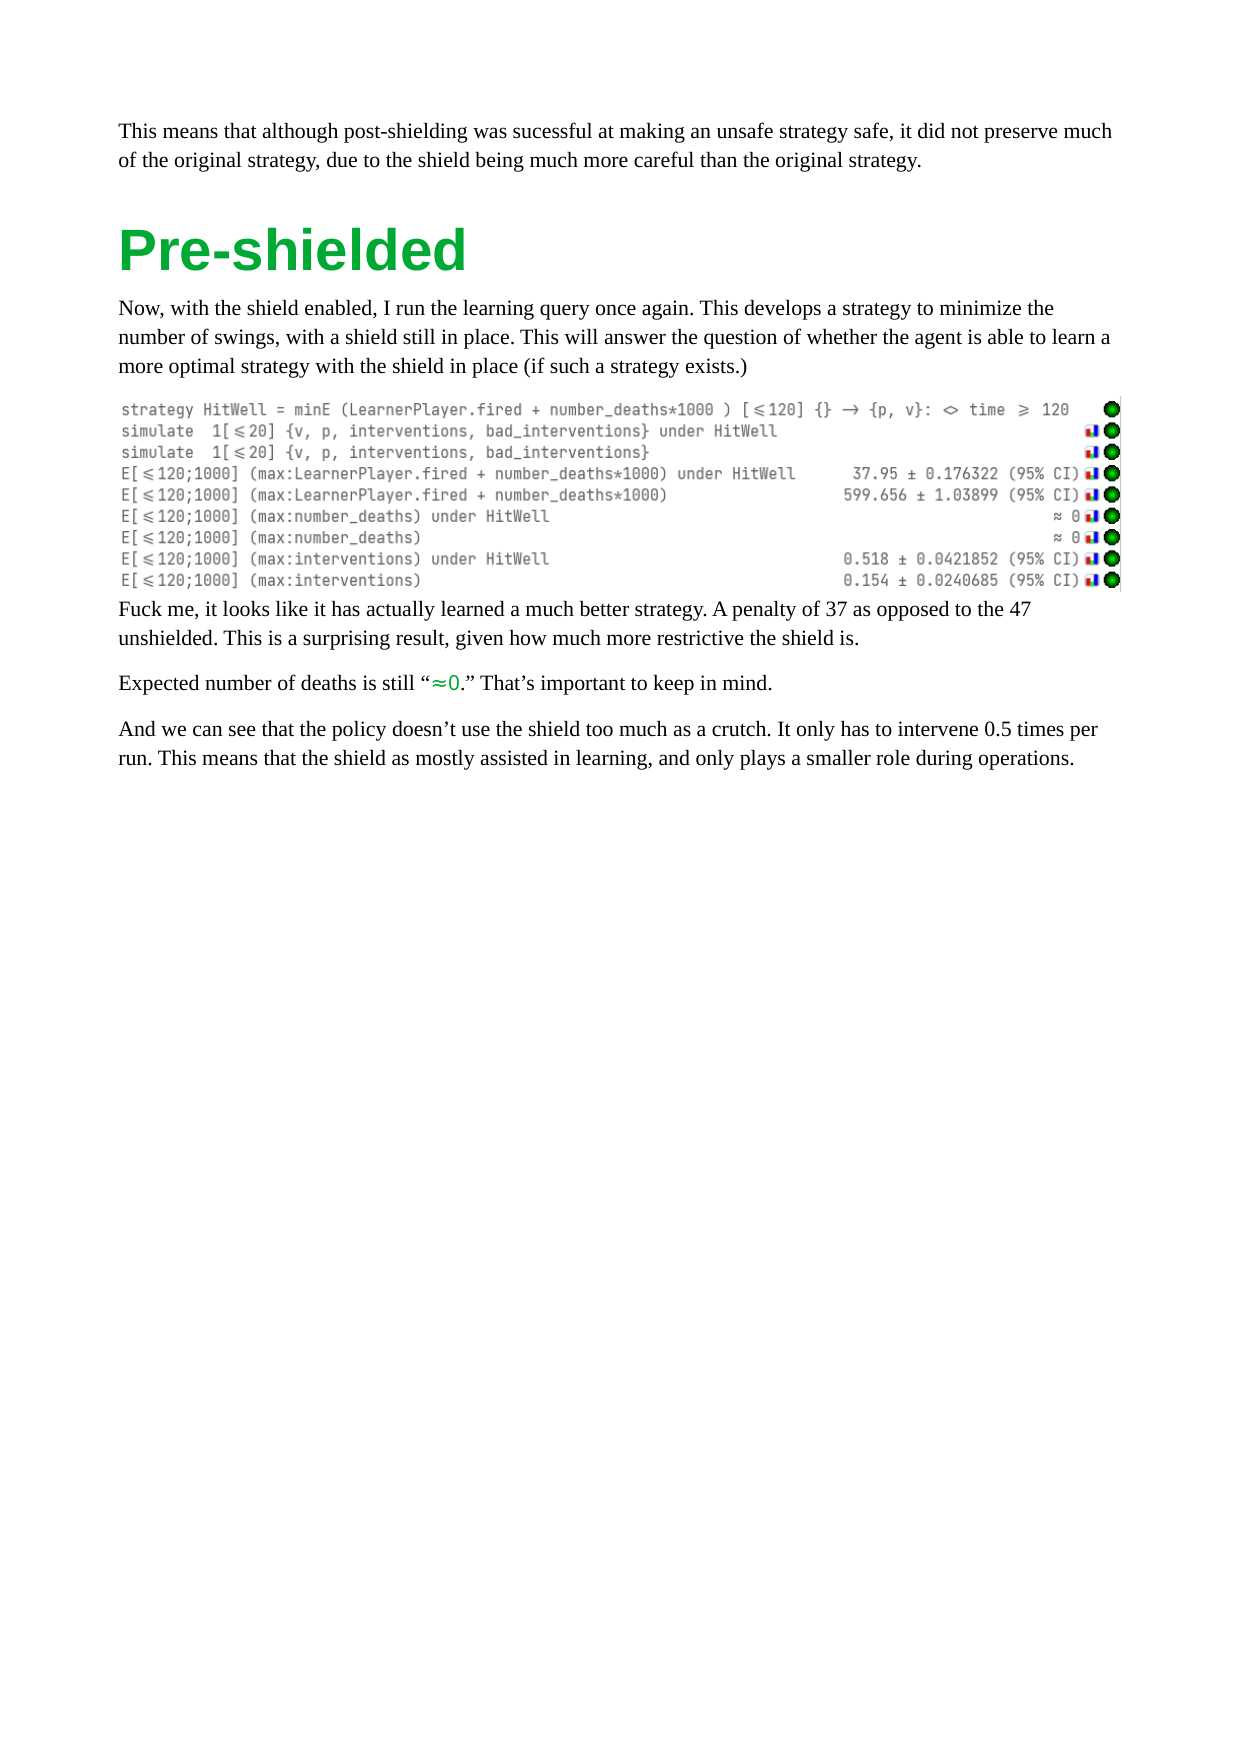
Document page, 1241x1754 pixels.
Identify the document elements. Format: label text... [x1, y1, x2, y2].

text Now, with the shield enabled, I run the learning query once again. This develops a strategy to minimize the number of swings, with a shield still in place. This will answer the question of whether the agent is able to learn a more optimal strategy with the shield in place (if such a strategy exists.) [118, 295, 1122, 378]
text And we can see that the policy doesn’t use the shield too much as a crutch. It only has to intervene 0.5 times per run. This means that the shield as mostly assisted in learning, and only plays a smaller role during operations. [118, 716, 1122, 770]
picture [118, 396, 1122, 592]
text This means that although post-shielding was sucessful at making an unsafe strategy safe, it did not preserve much of the original strategy, due to the shield being much more careful than the original strategy. [118, 118, 1122, 172]
subtitle Pre-shielded [118, 216, 1122, 283]
text Fuck me, it looks like it has actually learned a much better strategy. A penalty of 37 as opposed to the 47 unshielded. This is a surprising result, given how much more restrictive the shield is. [118, 592, 1122, 650]
text Expected number of deaths is still “≈0.” That’s important to keep in mind. [118, 668, 1122, 697]
